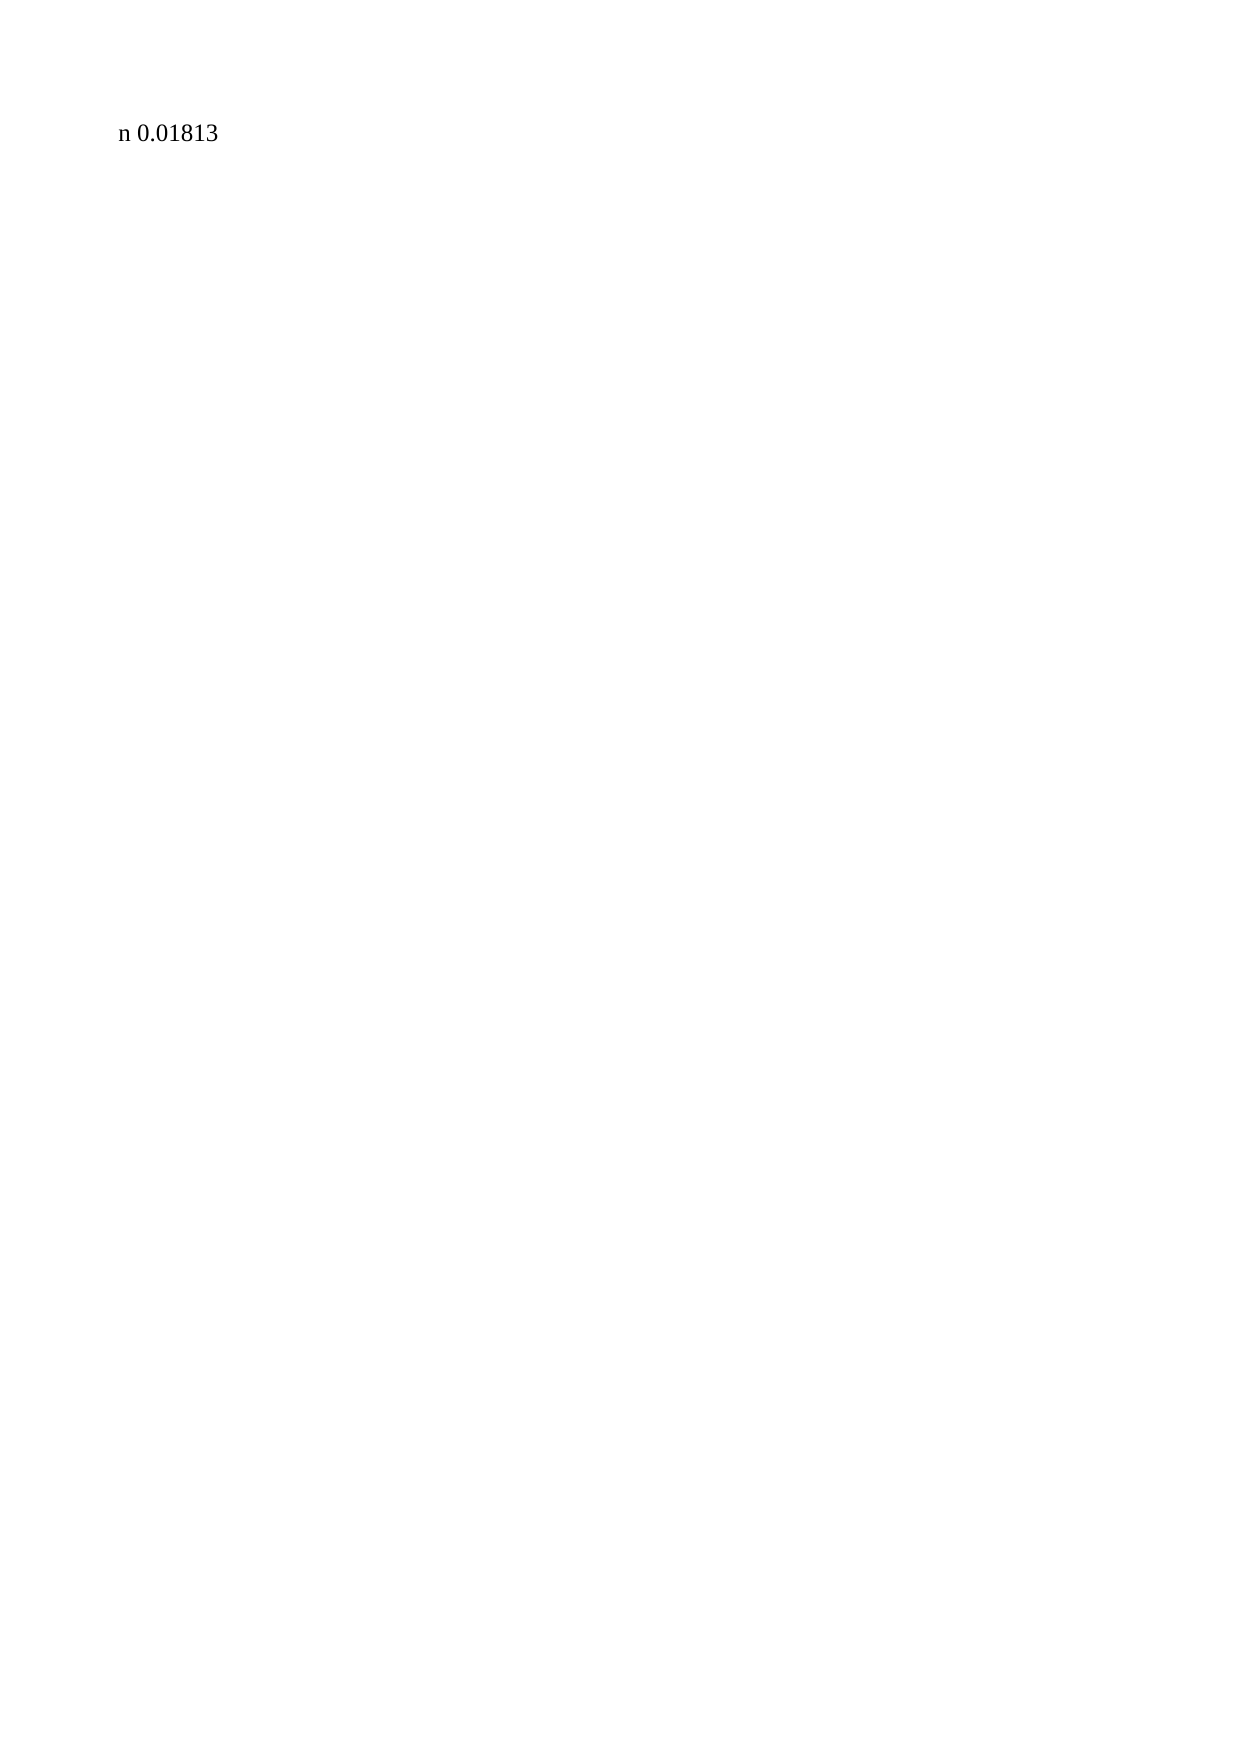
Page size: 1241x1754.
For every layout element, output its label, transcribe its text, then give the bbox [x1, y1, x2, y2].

text n 0.01813 [118, 118, 1122, 147]
